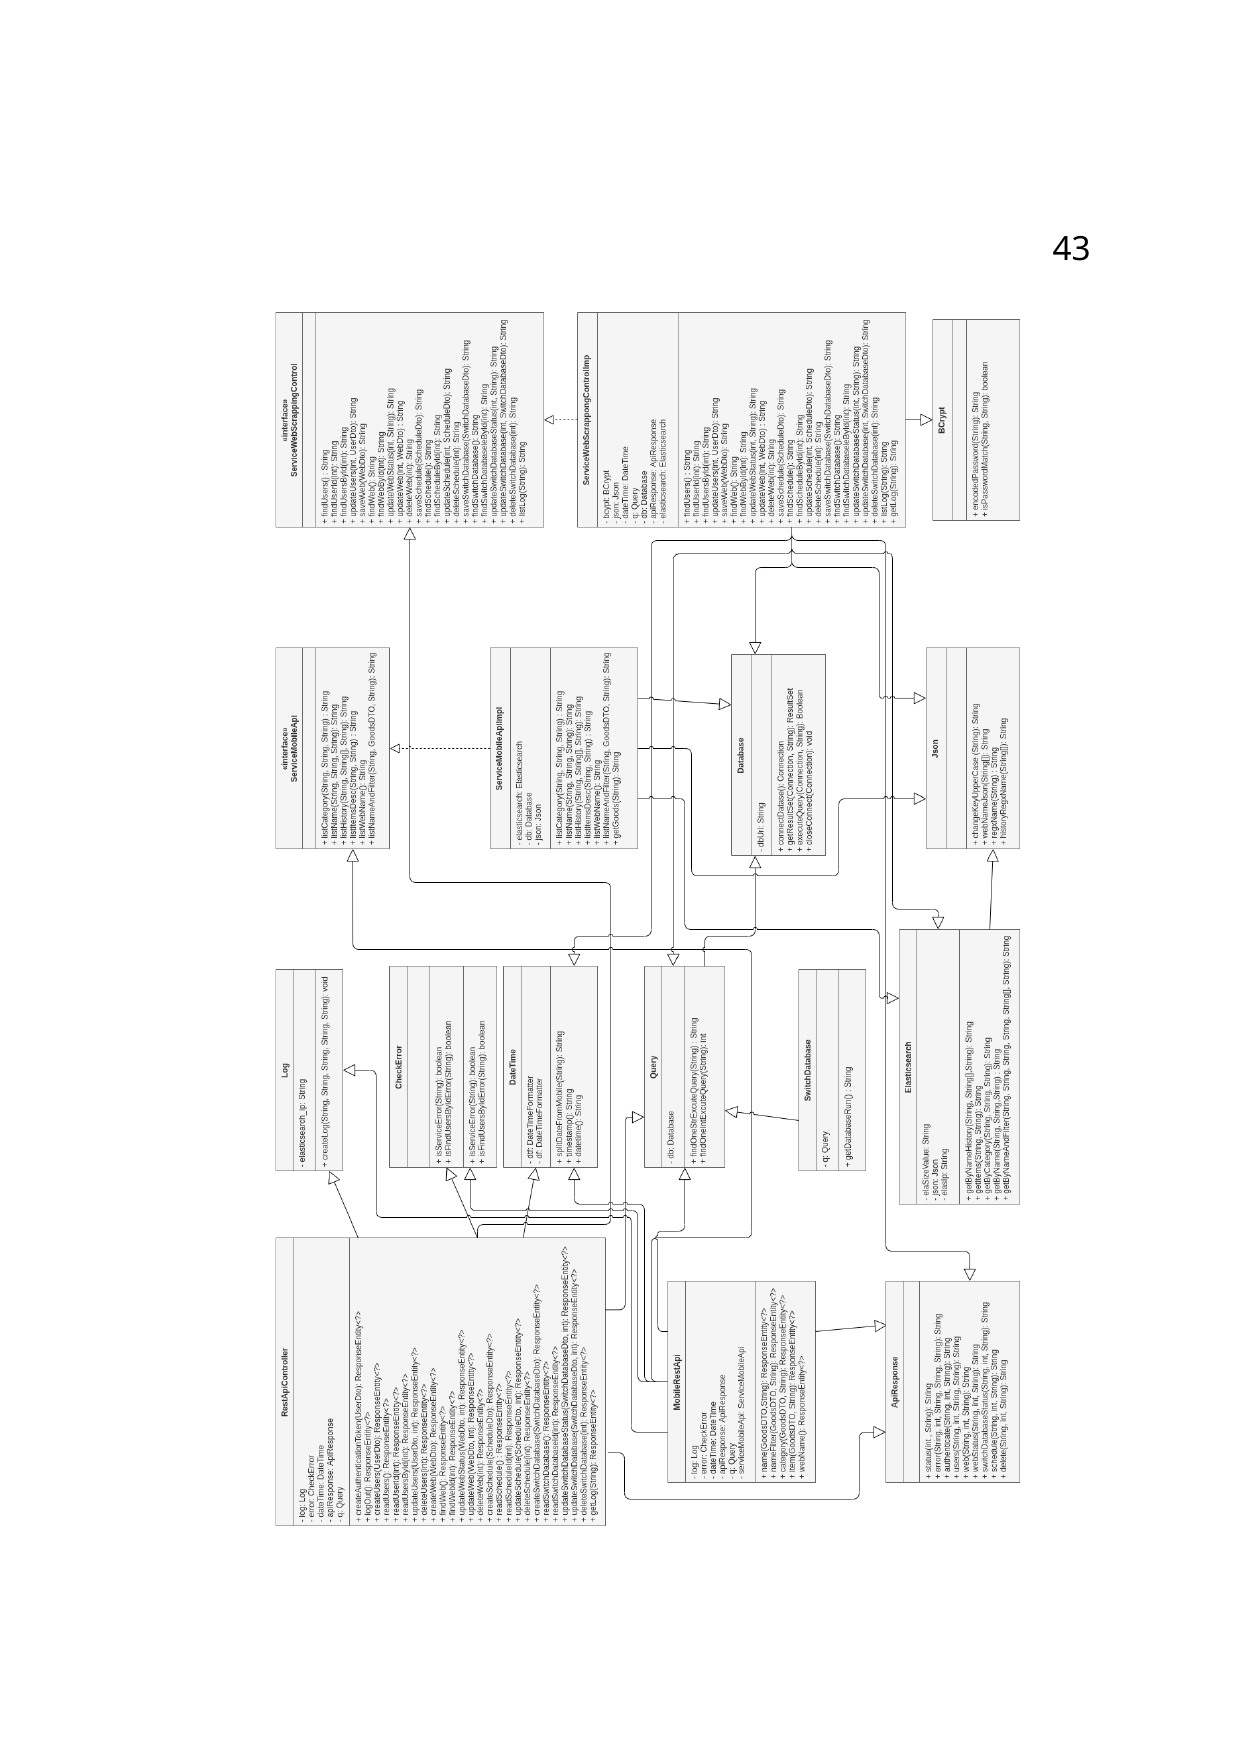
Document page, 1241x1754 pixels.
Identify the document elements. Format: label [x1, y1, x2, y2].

picture [275, 312, 1022, 1526]
